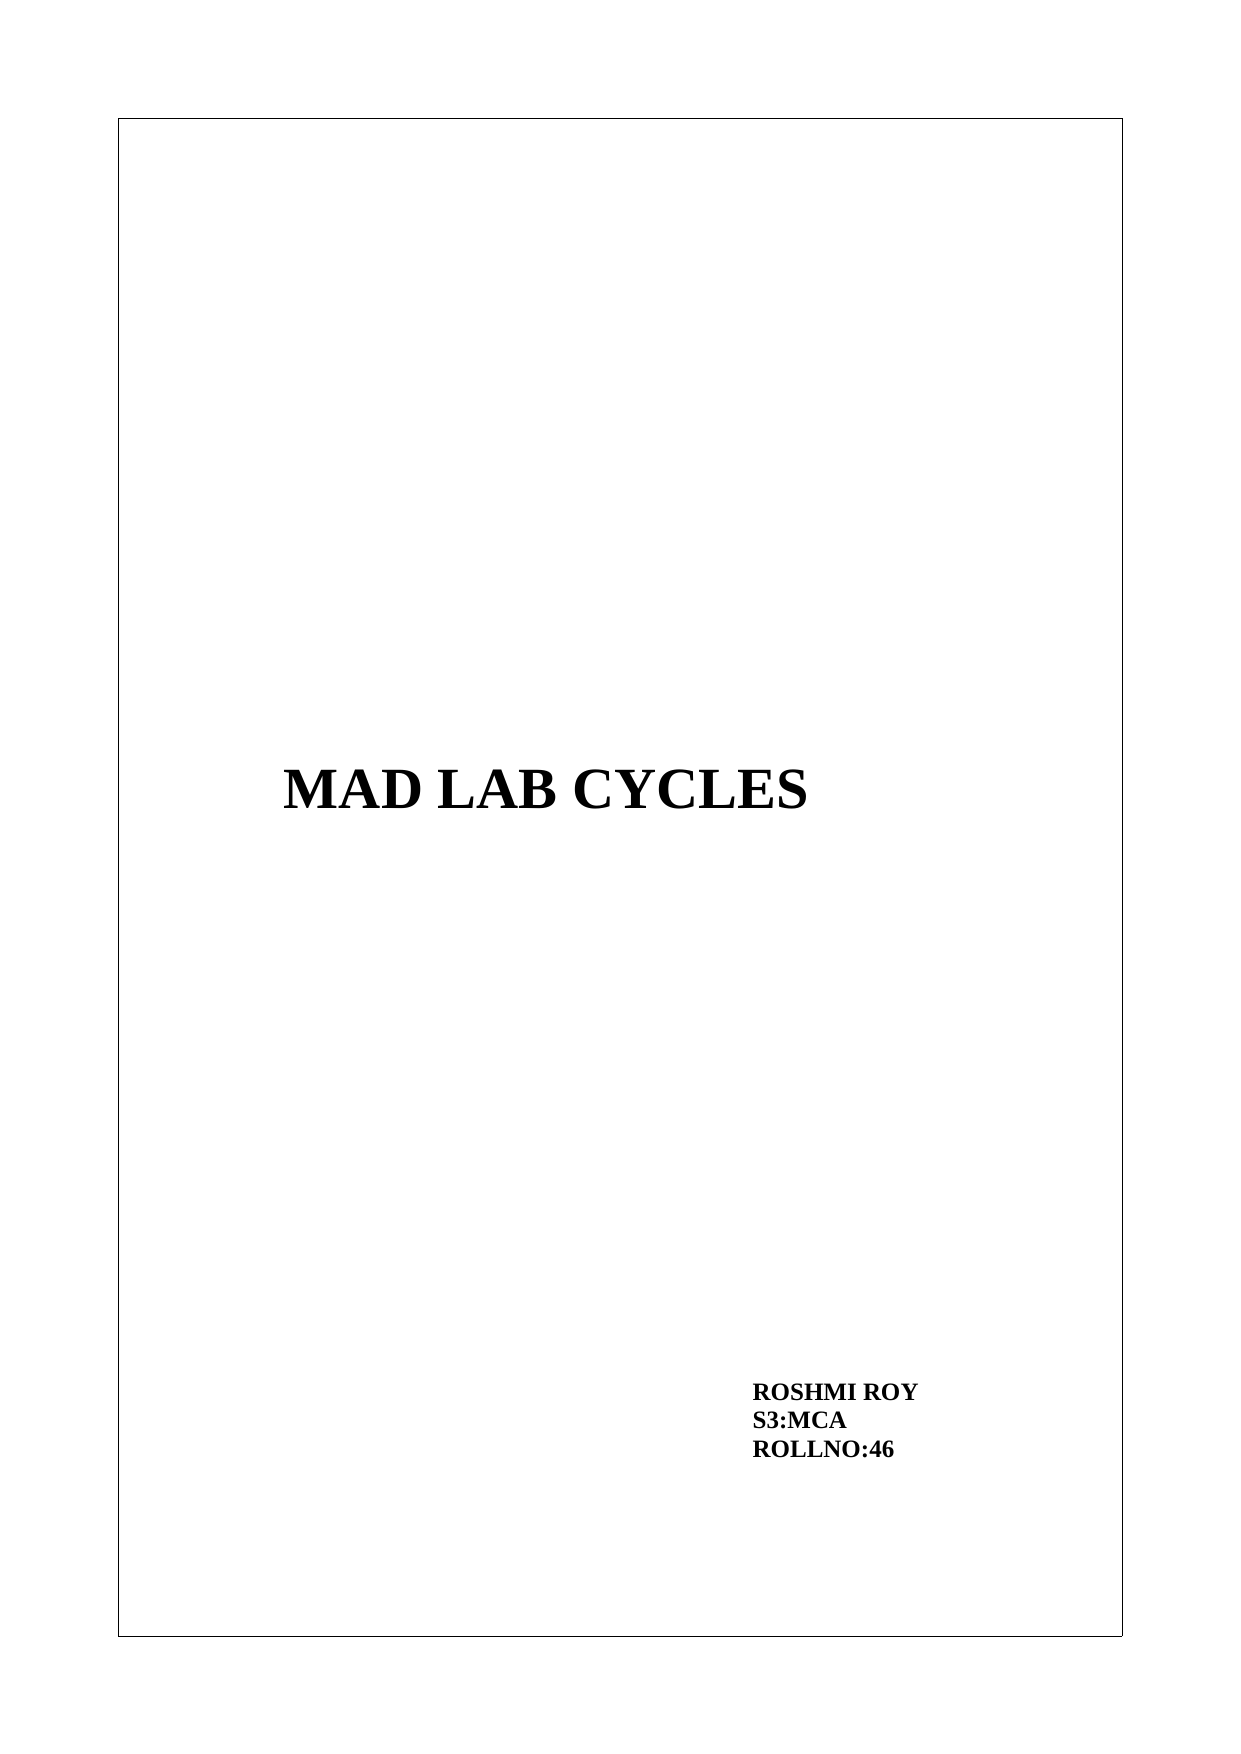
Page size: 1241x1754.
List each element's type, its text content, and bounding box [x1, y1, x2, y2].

text S3:MCA [121, 1405, 1119, 1434]
text MAD LAB CYCLES [121, 754, 1119, 821]
text ROLLNO:46 [121, 1434, 1119, 1463]
text ROSHMI ROY [121, 1377, 1119, 1405]
